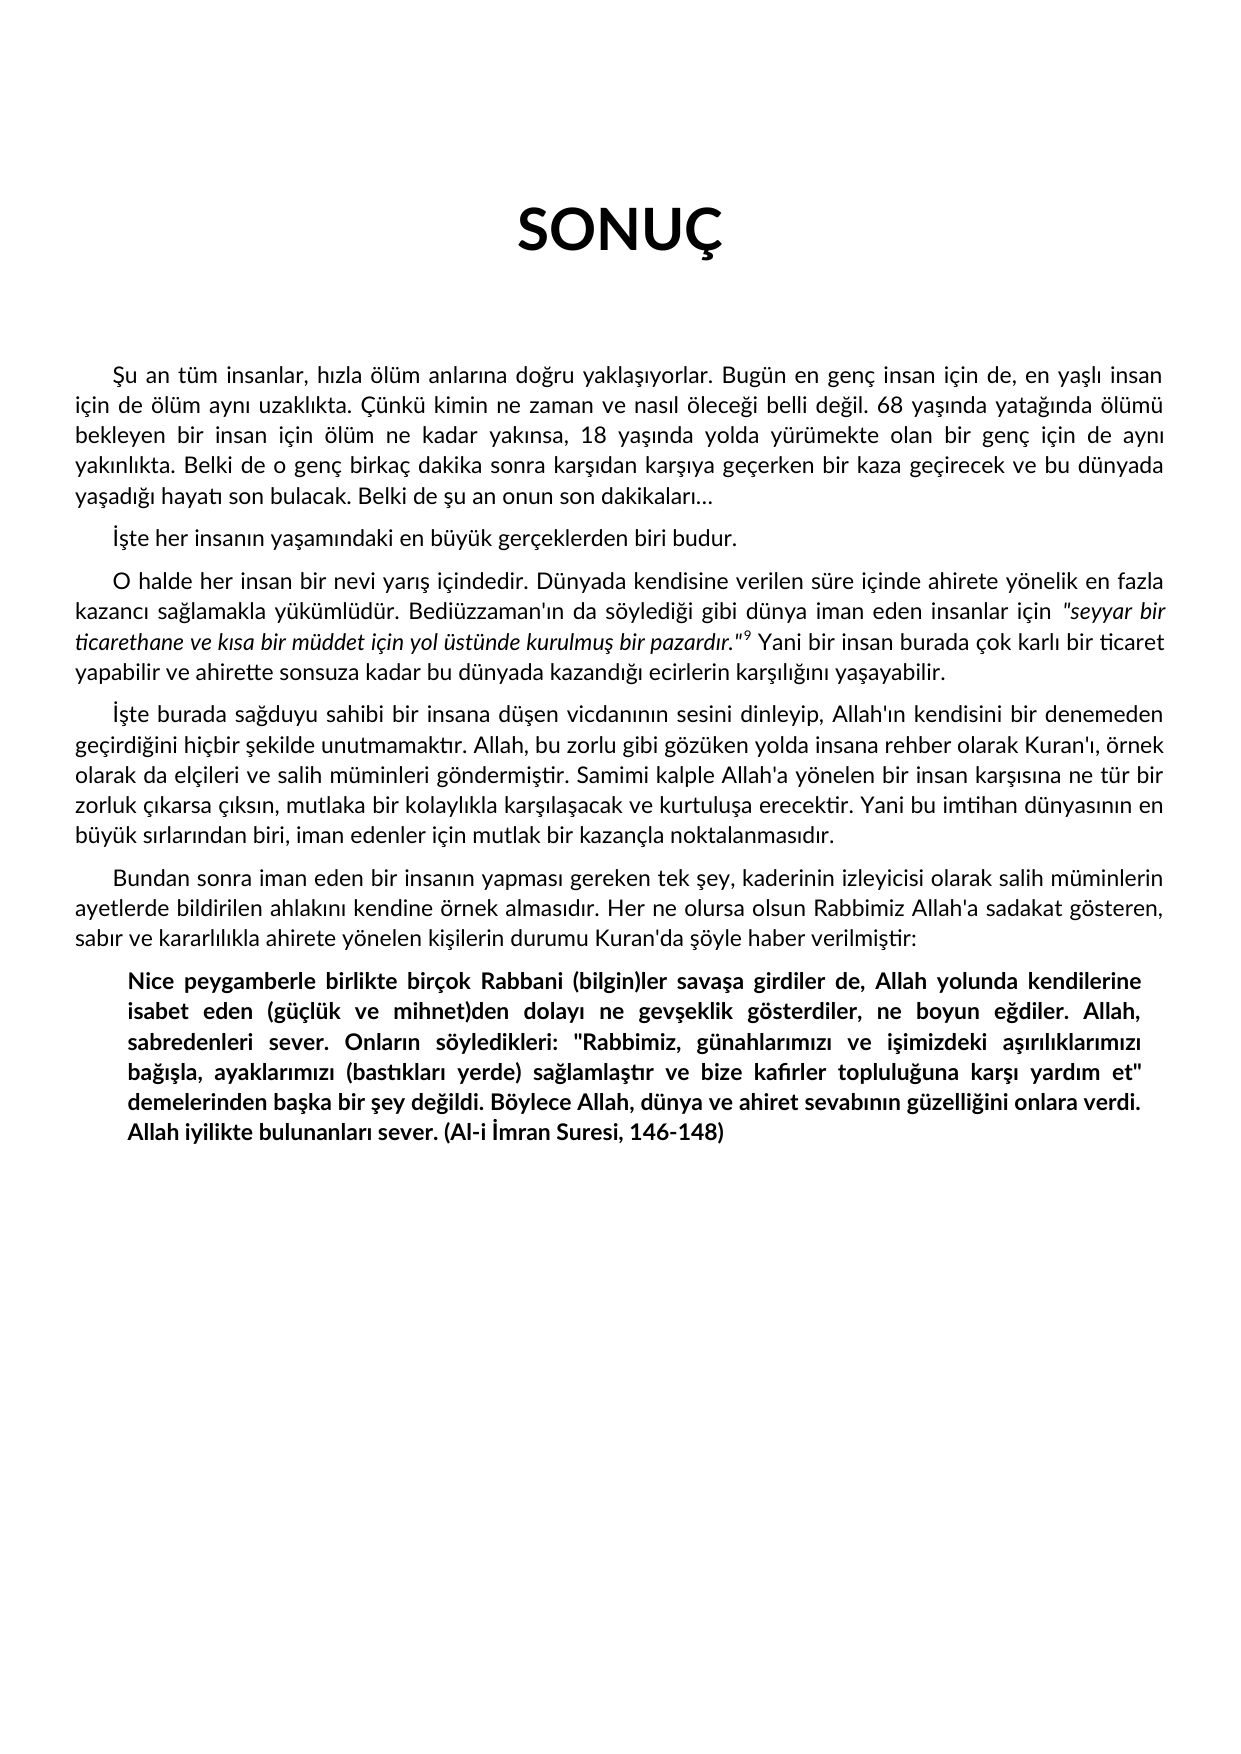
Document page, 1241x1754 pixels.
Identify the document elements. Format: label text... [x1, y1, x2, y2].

text Bundan sonra iman eden bir insanın yapması gereken tek şey, kaderinin izleyicisi olarak salih müminlerin ayetlerde bildirilen ahlakını kendine örnek almasıdır. Her ne olursa olsun Rabbimiz Allah'a sadakat gösteren, sabır ve kararlılıkla ahirete yönelen kişilerin durumu Kuran'da şöyle haber verilmiştir: [75, 864, 1165, 952]
subtitle SONUÇ [75, 193, 1165, 263]
text Nice peygamberle birlikte birçok Rabbani (bilgin)ler savaşa girdiler de, Allah yolunda kendilerine isabet eden (güçlük ve mihnet)den dolayı ne gevşeklik gösterdiler, ne boyun eğdiler. Allah, sabredenleri sever. Onların söyledikleri: "Rabbimiz, günahlarımızı ve işimizdeki aşırılıklarımızı bağışla, ayaklarımızı (bastıkları yerde) sağlamlaştır ve bize kafirler topluluğuna karşı yardım et" demelerinden başka bir şey değildi. Böylece Allah, dünya ve ahiret sevabının güzelliğini onlara verdi. Allah iyilikte bulunanları sever. (Al-i İmran Suresi, 146-148) [127, 967, 1143, 1145]
text O halde her insan bir nevi yarış içindedir. Dünyada kendisine verilen süre içinde ahirete yönelik en fazla kazancı sağlamakla yükümlüdür. Bediüzzaman'ın da söylediği gibi dünya iman eden insanlar için "seyyar bir ticarethane ve kısa bir müddet için yol üstünde kurulmuş bir pazardır."9 Yani bir insan burada çok karlı bir ticaret yapabilir ve ahirette sonsuza kadar bu dünyada kazandığı ecirlerin karşılığını yaşayabilir. [75, 567, 1165, 685]
text İşte burada sağduyu sahibi bir insana düşen vicdanının sesini dinleyip, Allah'ın kendisini bir denemeden geçirdiğini hiçbir şekilde unutmamaktır. Allah, bu zorlu gibi gözüken yolda insana rehber olarak Kuran'ı, örnek olarak da elçileri ve salih müminleri göndermiştir. Samimi kalple Allah'a yönelen bir insan karşısına ne tür bir zorluk çıkarsa çıksın, mutlaka bir kolaylıkla karşılaşacak ve kurtuluşa erecektir. Yani bu imtihan dünyasının en büyük sırlarından biri, iman edenler için mutlak bir kazançla noktalanmasıdır. [75, 700, 1165, 848]
text Şu an tüm insanlar, hızla ölüm anlarına doğru yaklaşıyorlar. Bugün en genç insan için de, en yaşlı insan için de ölüm aynı uzaklıkta. Çünkü kimin ne zaman ve nasıl öleceği belli değil. 68 yaşında yatağında ölümü bekleyen bir insan için ölüm ne kadar yakınsa, 18 yaşında yolda yürümekte olan bir genç için de aynı yakınlıkta. Belki de o genç birkaç dakika sonra karşıdan karşıya geçerken bir kaza geçirecek ve bu dünyada yaşadığı hayatı son bulacak. Belki de şu an onun son dakikaları… [75, 361, 1165, 509]
text İşte her insanın yaşamındaki en büyük gerçeklerden biri budur. [75, 524, 1165, 552]
